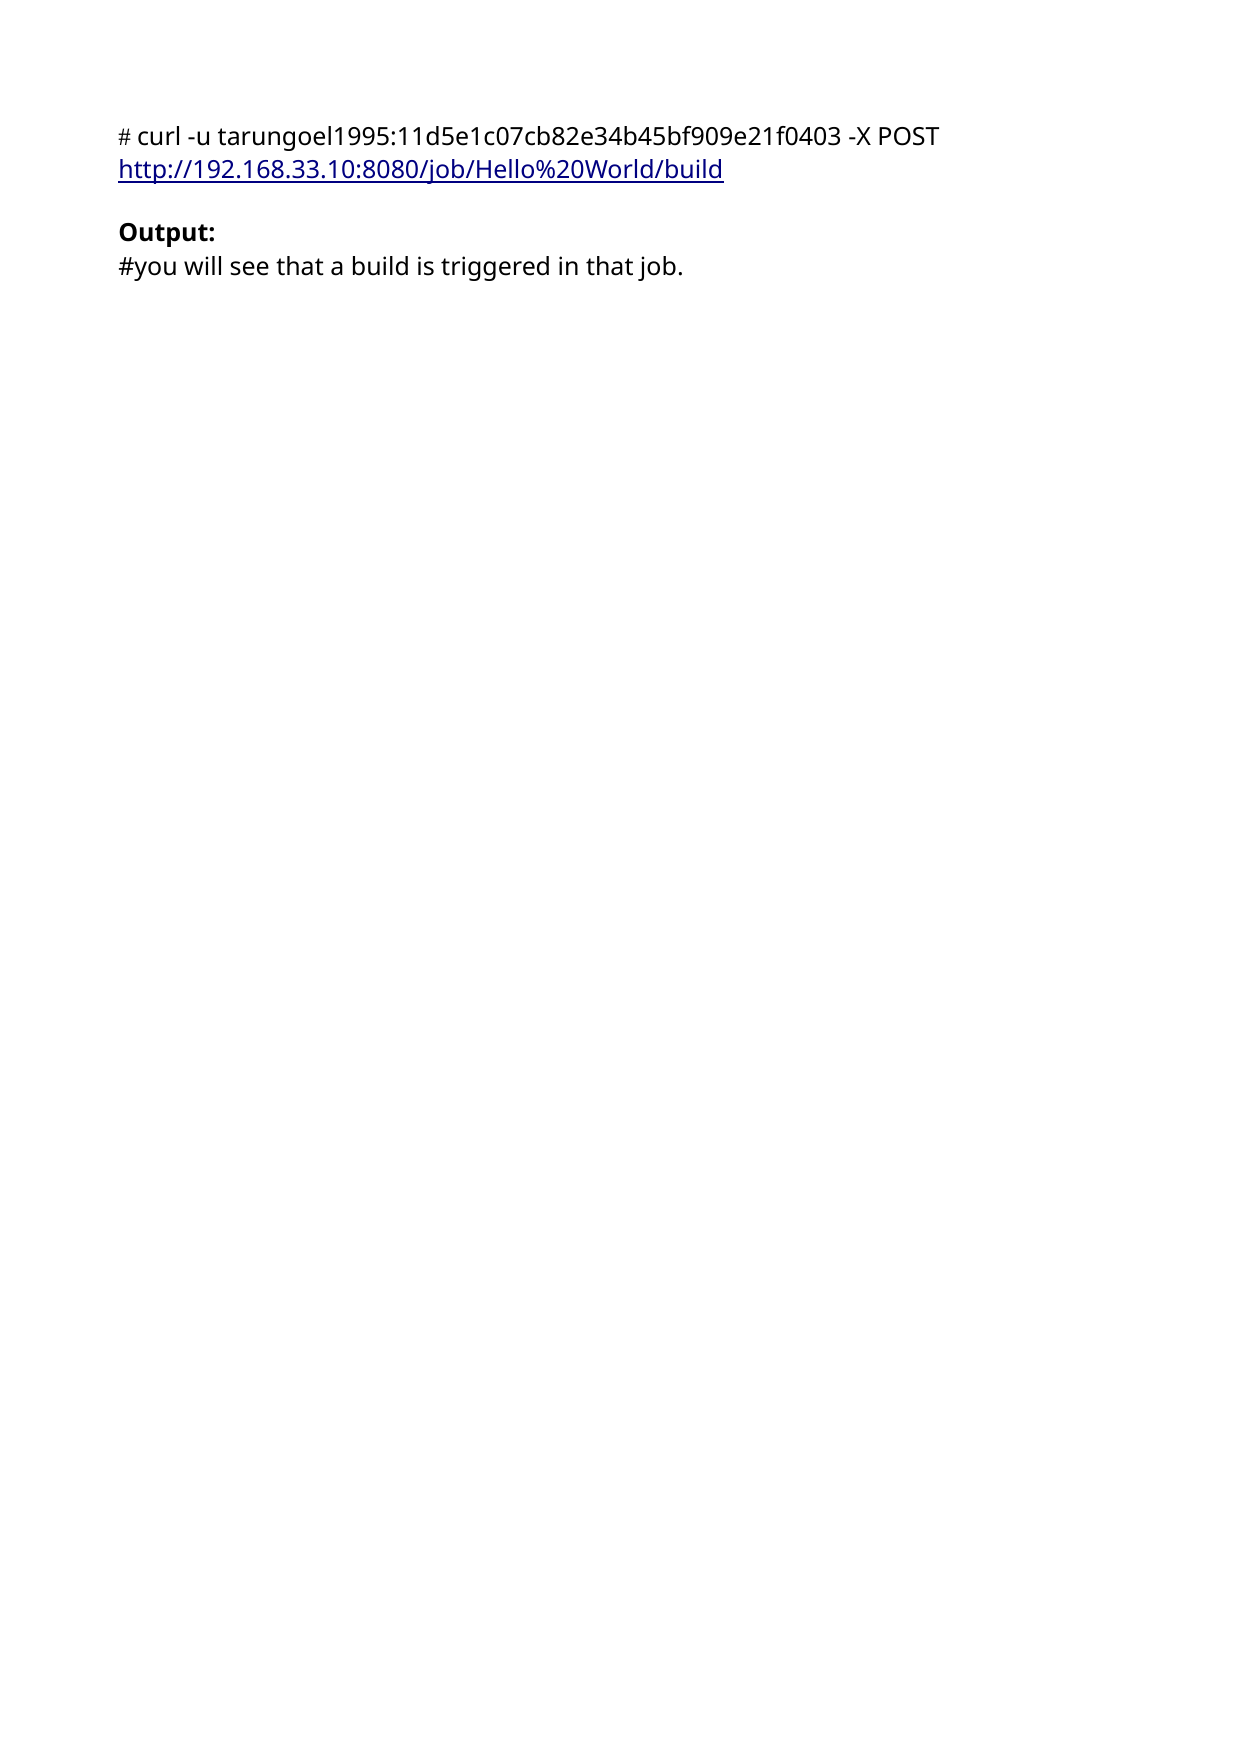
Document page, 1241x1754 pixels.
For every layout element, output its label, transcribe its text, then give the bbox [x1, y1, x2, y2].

text Output: [118, 215, 1122, 249]
text #you will see that a build is triggered in that job. [118, 249, 1122, 283]
text # curl -u tarungoel1995:11d5e1c07cb82e34b45bf909e21f0403 -X POST http://192.168.33.10:8080/job/Hello%20World/build [118, 118, 1122, 186]
